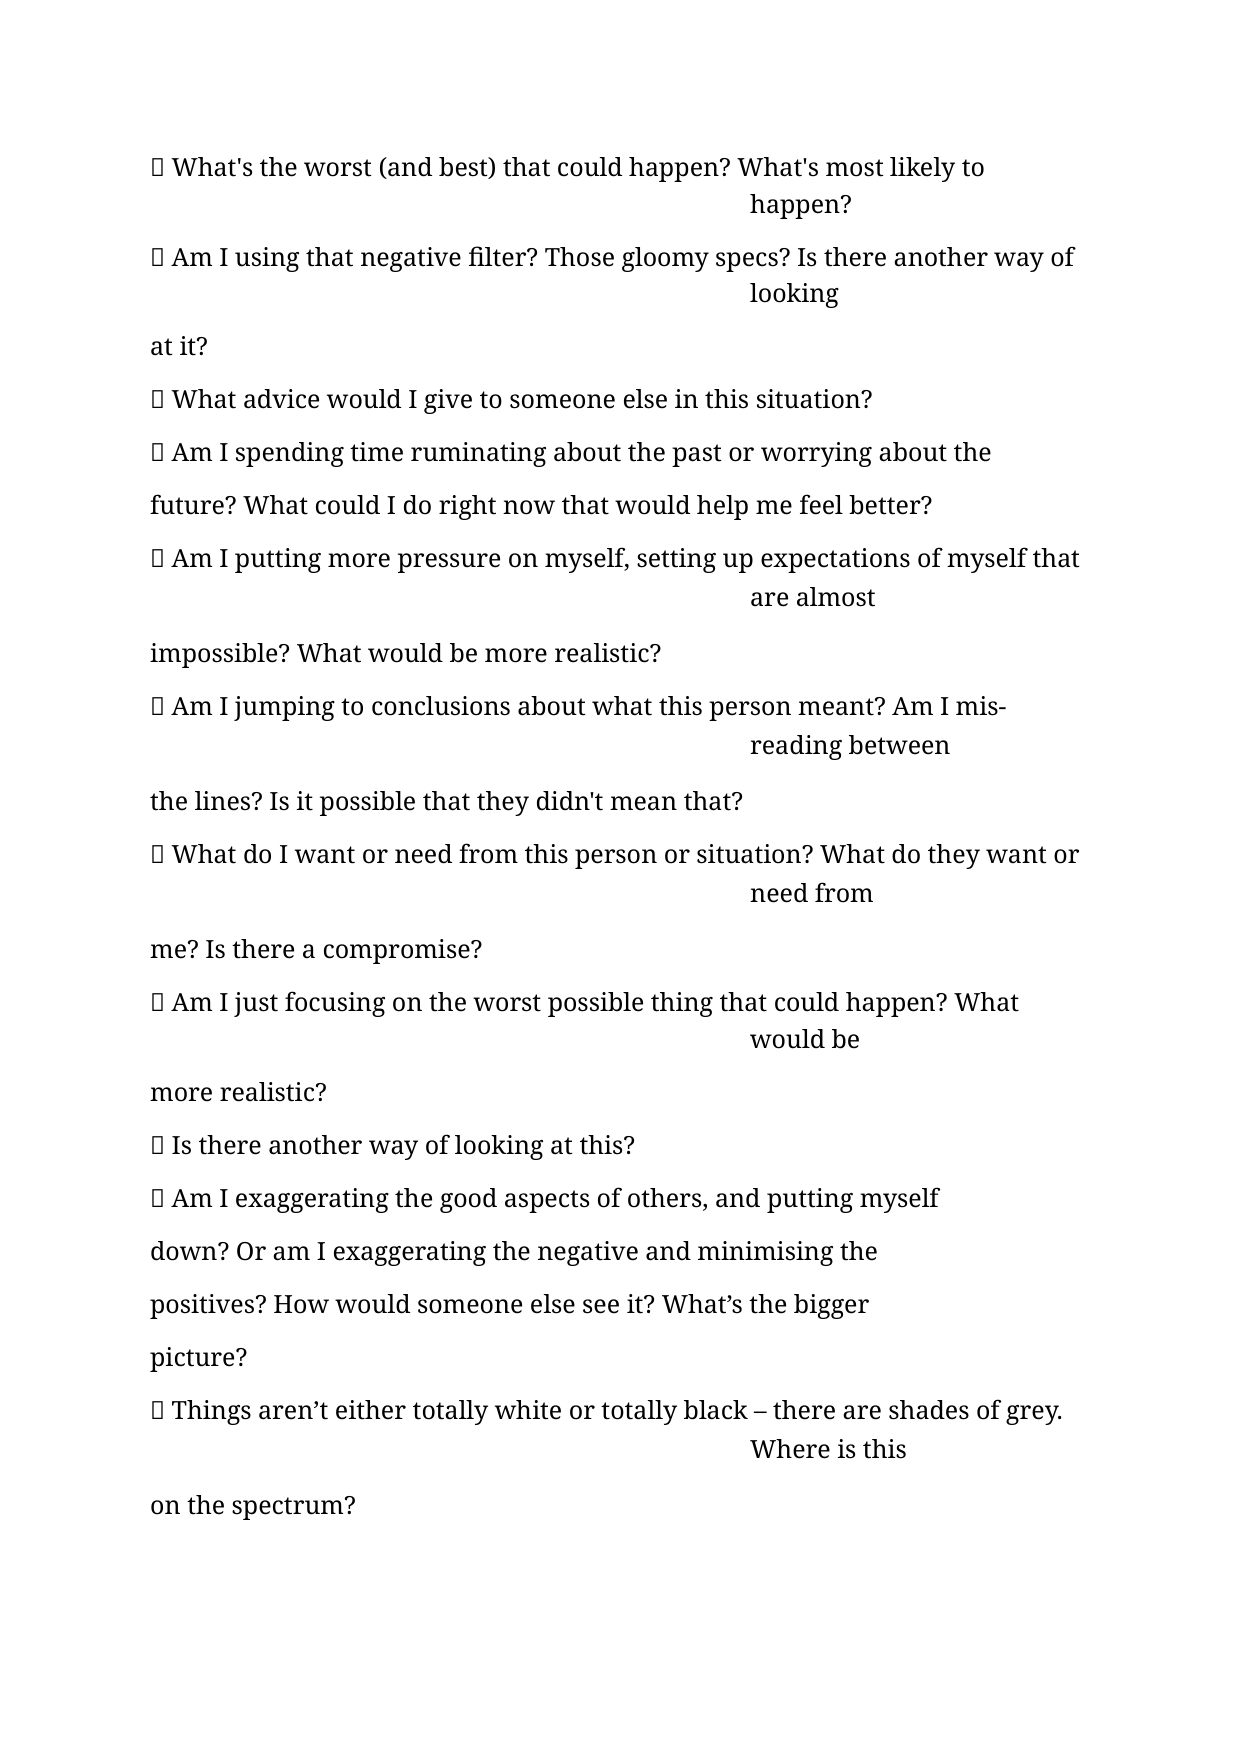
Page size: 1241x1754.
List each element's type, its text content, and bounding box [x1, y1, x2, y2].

text  Am I putting more pressure on myself, setting up expectations of myself that are almost [150, 541, 1090, 614]
text more realistic? [150, 1074, 1090, 1108]
text positives? How would someone else see it? What’s the bigger [150, 1286, 1090, 1320]
text at it? [150, 329, 1090, 363]
text  Am I just focusing on the worst possible thing that could happen? What would be [150, 985, 1090, 1055]
text down? Or am I exaggerating the negative and minimising the [150, 1233, 1090, 1267]
text  Am I jumping to conclusions about what this person meant? Am I mis-reading between [150, 689, 1090, 762]
text  Things aren’t either totally white or totally black – there are shades of grey. Where is this [150, 1392, 1090, 1466]
text  Am I using that negative filter? Those gloomy specs? Is there another way of looking [150, 239, 1090, 310]
text on the spectrum? [150, 1487, 1090, 1521]
text  What do I want or need from this person or situation? What do they want or need from [150, 837, 1090, 910]
text  Am I spending time ruminating about the past or worrying about the [150, 435, 1090, 469]
text  What advice would I give to someone else in this situation? [150, 382, 1090, 416]
text impossible? What would be more realistic? [150, 636, 1090, 670]
text me? Is there a compromise? [150, 932, 1090, 966]
text  Is there another way of looking at this? [150, 1127, 1090, 1161]
text picture? [150, 1339, 1090, 1373]
text  What's the worst (and best) that could happen? What's most likely to happen? [150, 150, 1090, 220]
text the lines? Is it possible that they didn't mean that? [150, 784, 1090, 818]
text  Am I exaggerating the good aspects of others, and putting myself [150, 1180, 1090, 1214]
text future? What could I do right now that would help me feel better? [150, 488, 1090, 522]
